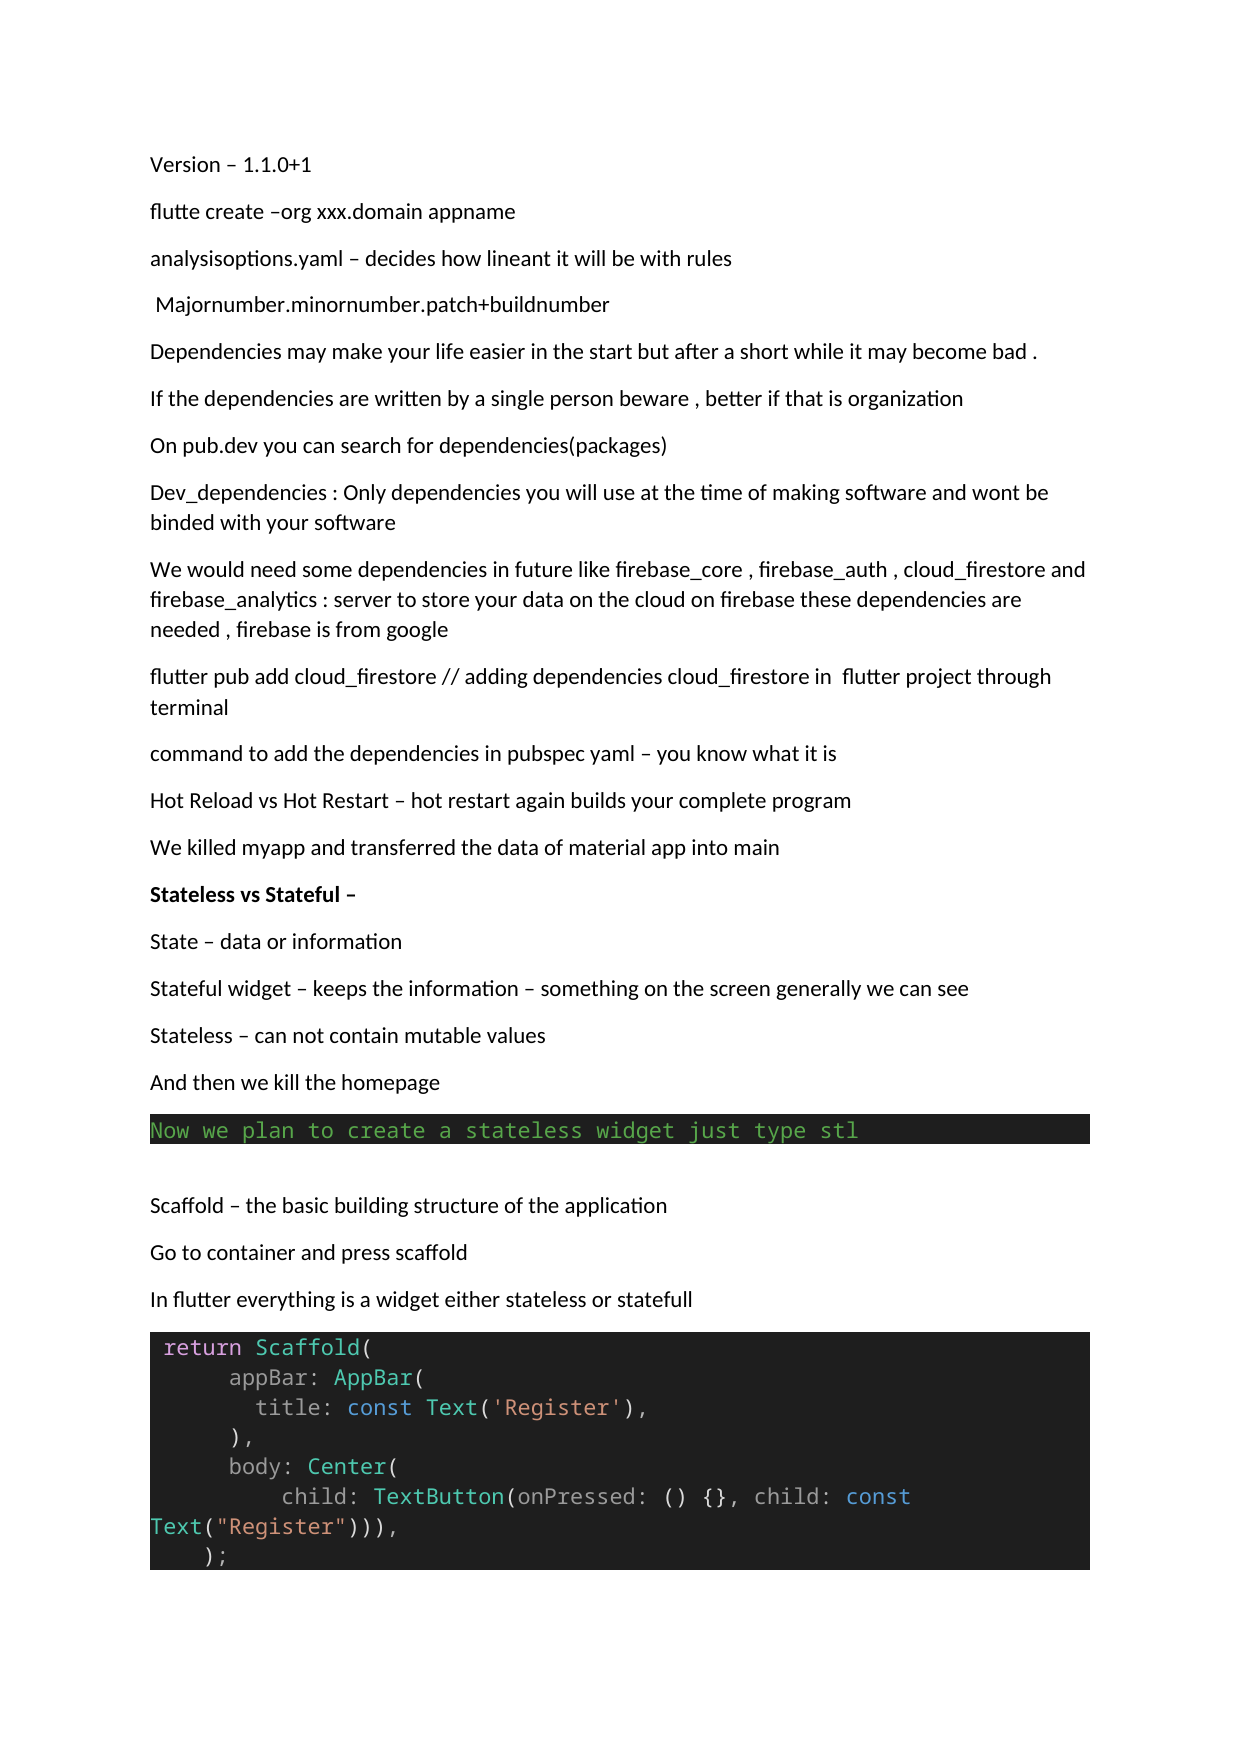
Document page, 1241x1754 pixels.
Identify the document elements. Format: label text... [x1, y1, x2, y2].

text State – data or information [150, 927, 1090, 955]
text Majornumber.minornumber.patch+buildnumber [150, 291, 1090, 319]
text We would need some dependencies in future like firebase_core , firebase_auth , cloud_firestore and firebase_analytics : server to store your data on the cloud on firebase these dependencies are needed , firebase is from google [150, 555, 1090, 644]
text appBar: AppBar( [150, 1362, 1090, 1391]
text child: TextButton(onPressed: () {}, child: const Text("Register"))), [150, 1481, 1090, 1540]
text And then we kill the homepage [150, 1068, 1090, 1096]
text Dev_dependencies : Only dependencies you will use at the time of making software and wont be binded with your software [150, 478, 1090, 536]
text command to add the dependencies in pubspec yaml – you know what it is [150, 739, 1090, 768]
text analysisoptions.yaml – decides how lineant it will be with rules [150, 244, 1090, 272]
text We killed myapp and transferred the data of material app into main [150, 833, 1090, 861]
text Stateless vs Stateful – [150, 880, 1090, 908]
text Dependencies may make your life easier in the start but after a short while it may become bad . [150, 337, 1090, 366]
text Stateful widget – keeps the information – something on the screen generally we can see [150, 974, 1090, 1002]
text Hot Reload vs Hot Restart – hot restart again builds your complete program [150, 786, 1090, 814]
text return Scaffold( [150, 1332, 1090, 1362]
text flutte create –org xxx.domain appname [150, 197, 1090, 225]
text In flutter everything is a widget either stateless or statefull [150, 1285, 1090, 1313]
text flutter pub add cloud_firestore // adding dependencies cloud_firestore in flutter project through terminal [150, 662, 1090, 721]
text Version – 1.1.0+1 [150, 150, 1090, 178]
text body: Center( [150, 1451, 1090, 1481]
text ), [150, 1421, 1090, 1451]
text On pub.dev you can search for dependencies(packages) [150, 431, 1090, 459]
text title: const Text('Register'), [150, 1391, 1090, 1421]
text If the dependencies are written by a single person beware , better if that is organization [150, 384, 1090, 412]
text Scaffold – the basic building structure of the application [150, 1191, 1090, 1219]
text Now we plan to create a stateless widget just type stl [150, 1114, 1090, 1144]
text Stateless – can not contain mutable values [150, 1021, 1090, 1049]
text Go to container and press scaffold [150, 1238, 1090, 1266]
text ); [150, 1540, 1090, 1570]
